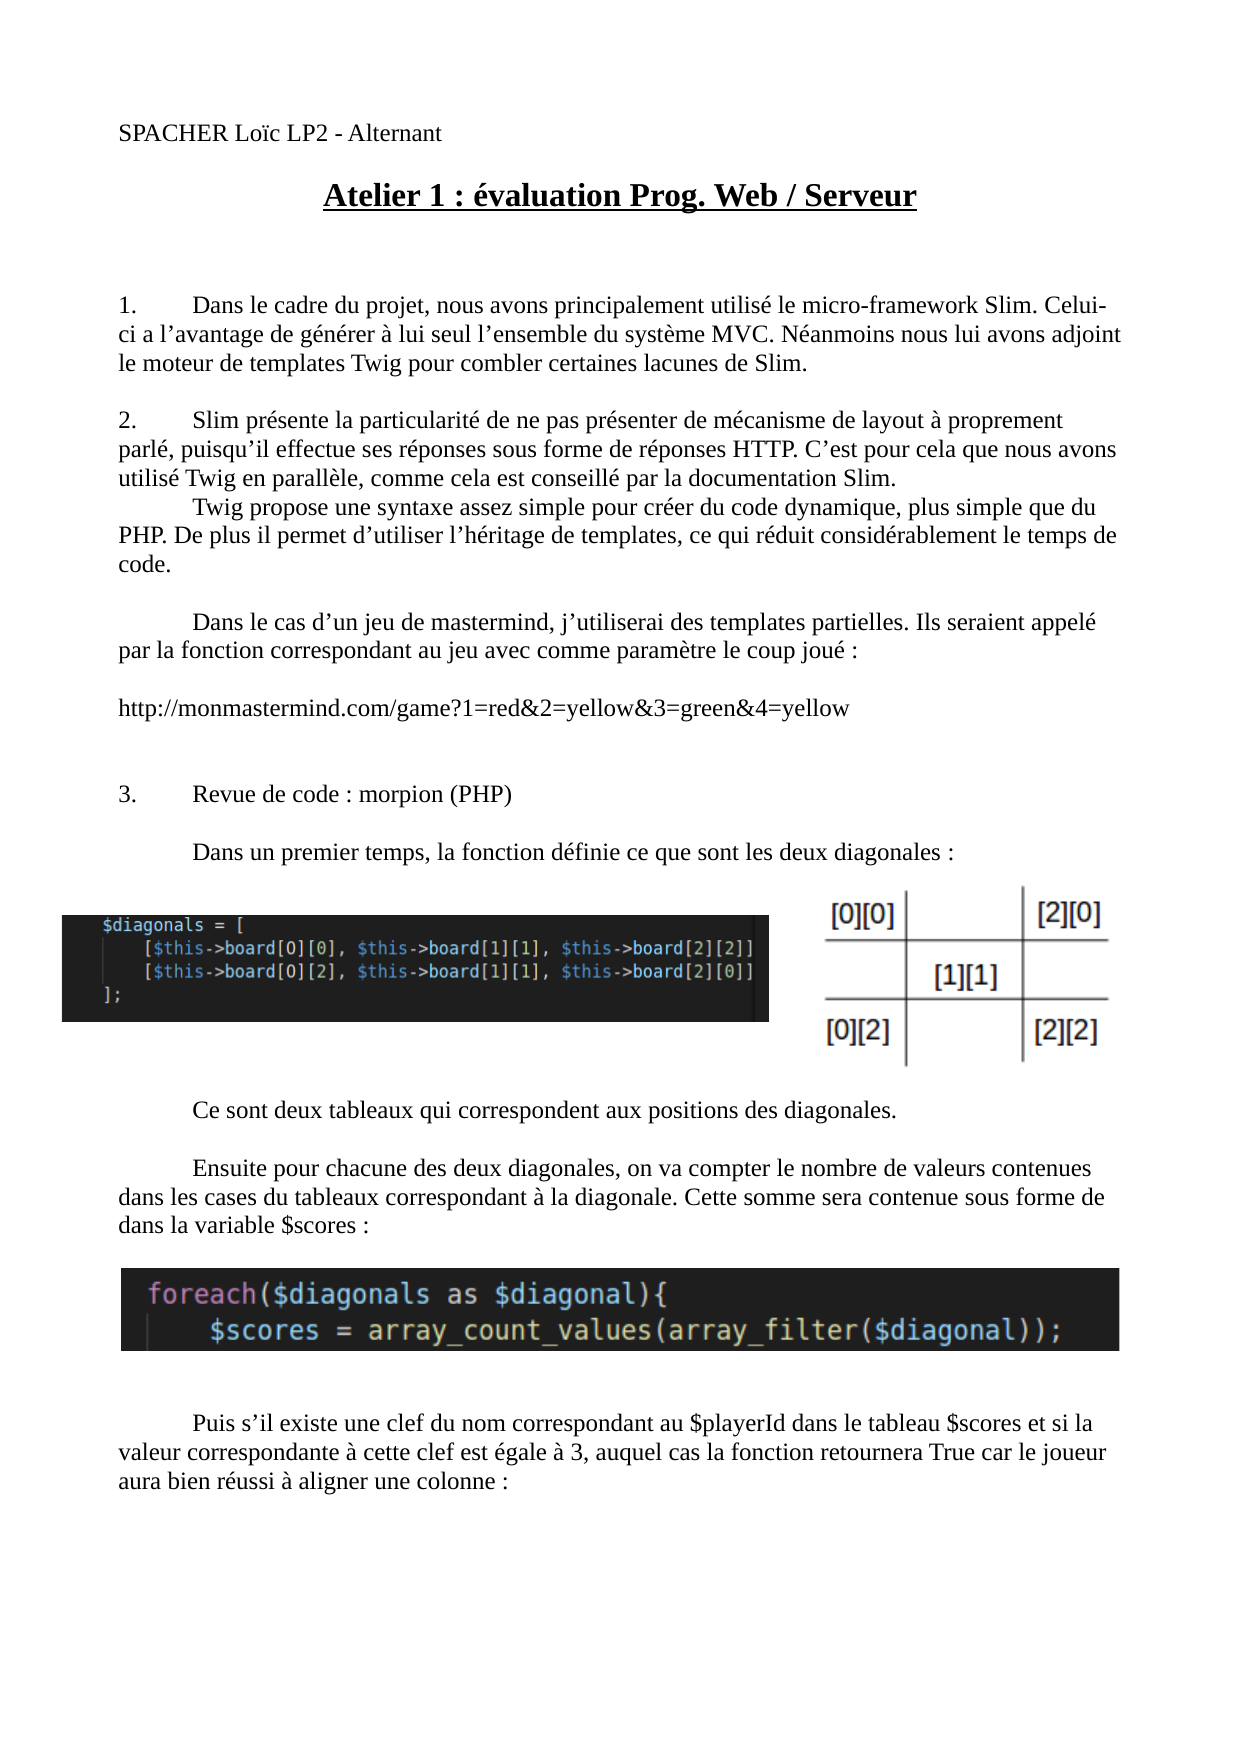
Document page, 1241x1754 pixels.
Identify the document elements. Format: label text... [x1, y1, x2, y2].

text Atelier 1 : évaluation Prog. Web / Serveur [118, 176, 1122, 214]
text SPACHER Loïc LP2 - Alternant [118, 118, 1122, 147]
text 1. Dans le cadre du projet, nous avons principalement utilisé le micro-framework Slim. Celui-ci a l’avantage de générer à lui seul l’ensemble du système MVC. Néanmoins nous lui avons adjoint le moteur de templates Twig pour combler certaines lacunes de Slim. [118, 291, 1122, 377]
text 2. Slim présente la particularité de ne pas présenter de mécanisme de layout à proprement parlé, puisqu’il effectue ses réponses sous forme de réponses HTTP. C’est pour cela que nous avons utilisé Twig en parallèle, comme cela est conseillé par la documentation Slim. [118, 406, 1122, 492]
picture [806, 883, 1147, 1071]
text Dans un premier temps, la fonction définie ce que sont les deux diagonales : [118, 837, 1122, 866]
text Puis s’il existe une clef du nom correspondant au $playerId dans le tableau $scores et si la valeur correspondante à cette clef est égale à 3, auquel cas la fonction retournera True car le joueur aura bien réussi à aligner une colonne : [118, 1408, 1122, 1495]
picture [61, 915, 769, 1022]
picture [121, 1268, 1120, 1351]
text Twig propose une syntaxe assez simple pour créer du code dynamique, plus simple que du PHP. De plus il permet d’utiliser l’héritage de templates, ce qui réduit considérablement le temps de code. [118, 492, 1122, 578]
text Ensuite pour chacune des deux diagonales, on va compter le nombre de valeurs contenues dans les cases du tableaux correspondant à la diagonale. Cette somme sera contenue sous forme de dans la variable $scores : [118, 1153, 1122, 1239]
text http://monmastermind.com/game?1=red&2=yellow&3=green&4=yellow [118, 693, 1122, 722]
text 3. Revue de code : morpion (PHP) [118, 779, 1122, 808]
text Ce sont deux tableaux qui correspondent aux positions des diagonales. [118, 1096, 1122, 1124]
text Dans le cas d’un jeu de mastermind, j’utiliserai des templates partielles. Ils seraient appelé par la fonction correspondant au jeu avec comme paramètre le coup joué : [118, 607, 1122, 664]
